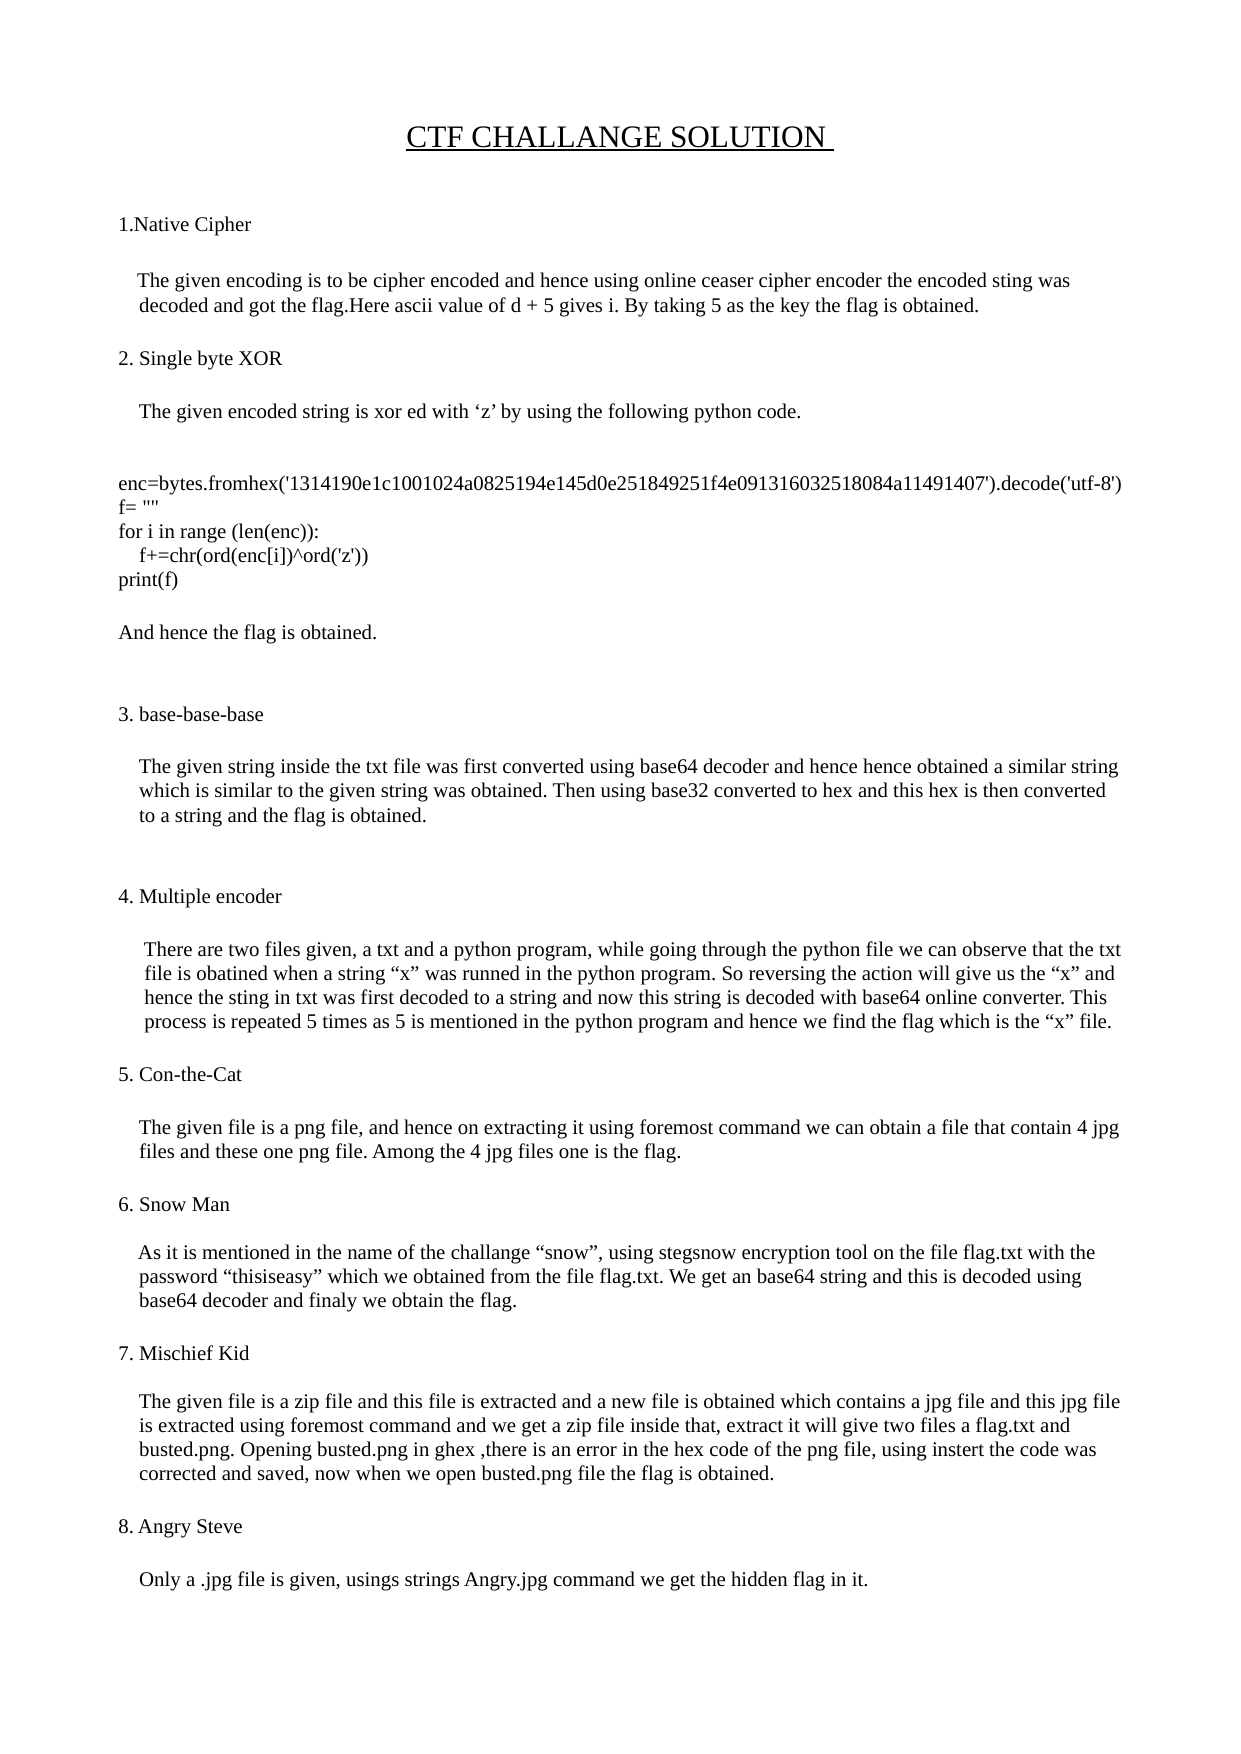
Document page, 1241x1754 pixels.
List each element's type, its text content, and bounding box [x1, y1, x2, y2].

text hence the sting in txt was first decoded to a string and now this string is decoded with base64 online converter. This [118, 985, 1122, 1009]
text 7. Mischief Kid [118, 1341, 1122, 1365]
text 8. Angry Steve [118, 1514, 1122, 1538]
text corrected and saved, now when we open busted.png file the flag is obtained. [118, 1461, 1122, 1485]
text There are two files given, a txt and a python program, while going through the python file we can observe that the txt [118, 937, 1122, 961]
text base64 decoder and finaly we obtain the flag. [118, 1288, 1122, 1312]
text And hence the flag is obtained. [118, 620, 1122, 644]
text The given file is a zip file and this file is extracted and a new file is obtained which contains a jpg file and this jpg file [118, 1389, 1122, 1413]
text f+=chr(ord(enc[i])^ord('z')) [118, 543, 1122, 567]
text The given string inside the txt file was first converted using base64 decoder and hence hence obtained a similar string [118, 754, 1122, 778]
text file is obatined when a string “x” was runned in the python program. So reversing the action will give us the “x” and [118, 961, 1122, 985]
text for i in range (len(enc)): [118, 519, 1122, 543]
text Only a .jpg file is given, usings strings Angry.jpg command we get the hidden flag in it. [118, 1567, 1122, 1591]
text busted.png. Opening busted.png in ghex ,there is an error in the hex code of the png file, using instert the code was [118, 1437, 1122, 1461]
text to a string and the flag is obtained. [118, 802, 1122, 827]
text 6. Snow Man [118, 1192, 1122, 1216]
text password “thisiseasy” which we obtained from the file flag.txt. We get an base64 string and this is decoded using [118, 1264, 1122, 1288]
text which is similar to the given string was obtained. Then using base32 converted to hex and this hex is then converted [118, 778, 1122, 802]
text files and these one png file. Among the 4 jpg files one is the flag. [118, 1139, 1122, 1163]
text 2. Single byte XOR [118, 346, 1122, 370]
text enc=bytes.fromhex('1314190e1c1001024a0825194e145d0e251849251f4e091316032518084a11491407').decode('utf-8') [118, 471, 1122, 495]
text print(f) [118, 567, 1122, 591]
text is extracted using foremost command and we get a zip file inside that, extract it will give two files a flag.txt and [118, 1413, 1122, 1437]
text CTF CHALLANGE SOLUTION [118, 118, 1122, 154]
text decoded and got the flag.Here ascii value of d + 5 gives i. By taking 5 as the key the flag is obtained. [118, 293, 1122, 317]
text The given encoding is to be cipher encoded and hence using online ceaser cipher encoder the encoded sting was [118, 264, 1122, 293]
text 3. base-base-base [118, 702, 1122, 726]
text 5. Con-the-Cat [118, 1062, 1122, 1086]
text f= "" [118, 495, 1122, 519]
text 1.Native Cipher [118, 212, 1122, 236]
text The given encoded string is xor ed with ‘z’ by using the following python code. [118, 399, 1122, 423]
text 4. Multiple encoder [118, 884, 1122, 908]
text As it is mentioned in the name of the challange “snow”, using stegsnow encryption tool on the file flag.txt with the [118, 1240, 1122, 1264]
text process is repeated 5 times as 5 is mentioned in the python program and hence we find the flag which is the “x” file. [118, 1009, 1122, 1033]
text The given file is a png file, and hence on extracting it using foremost command we can obtain a file that contain 4 jpg [118, 1115, 1122, 1139]
